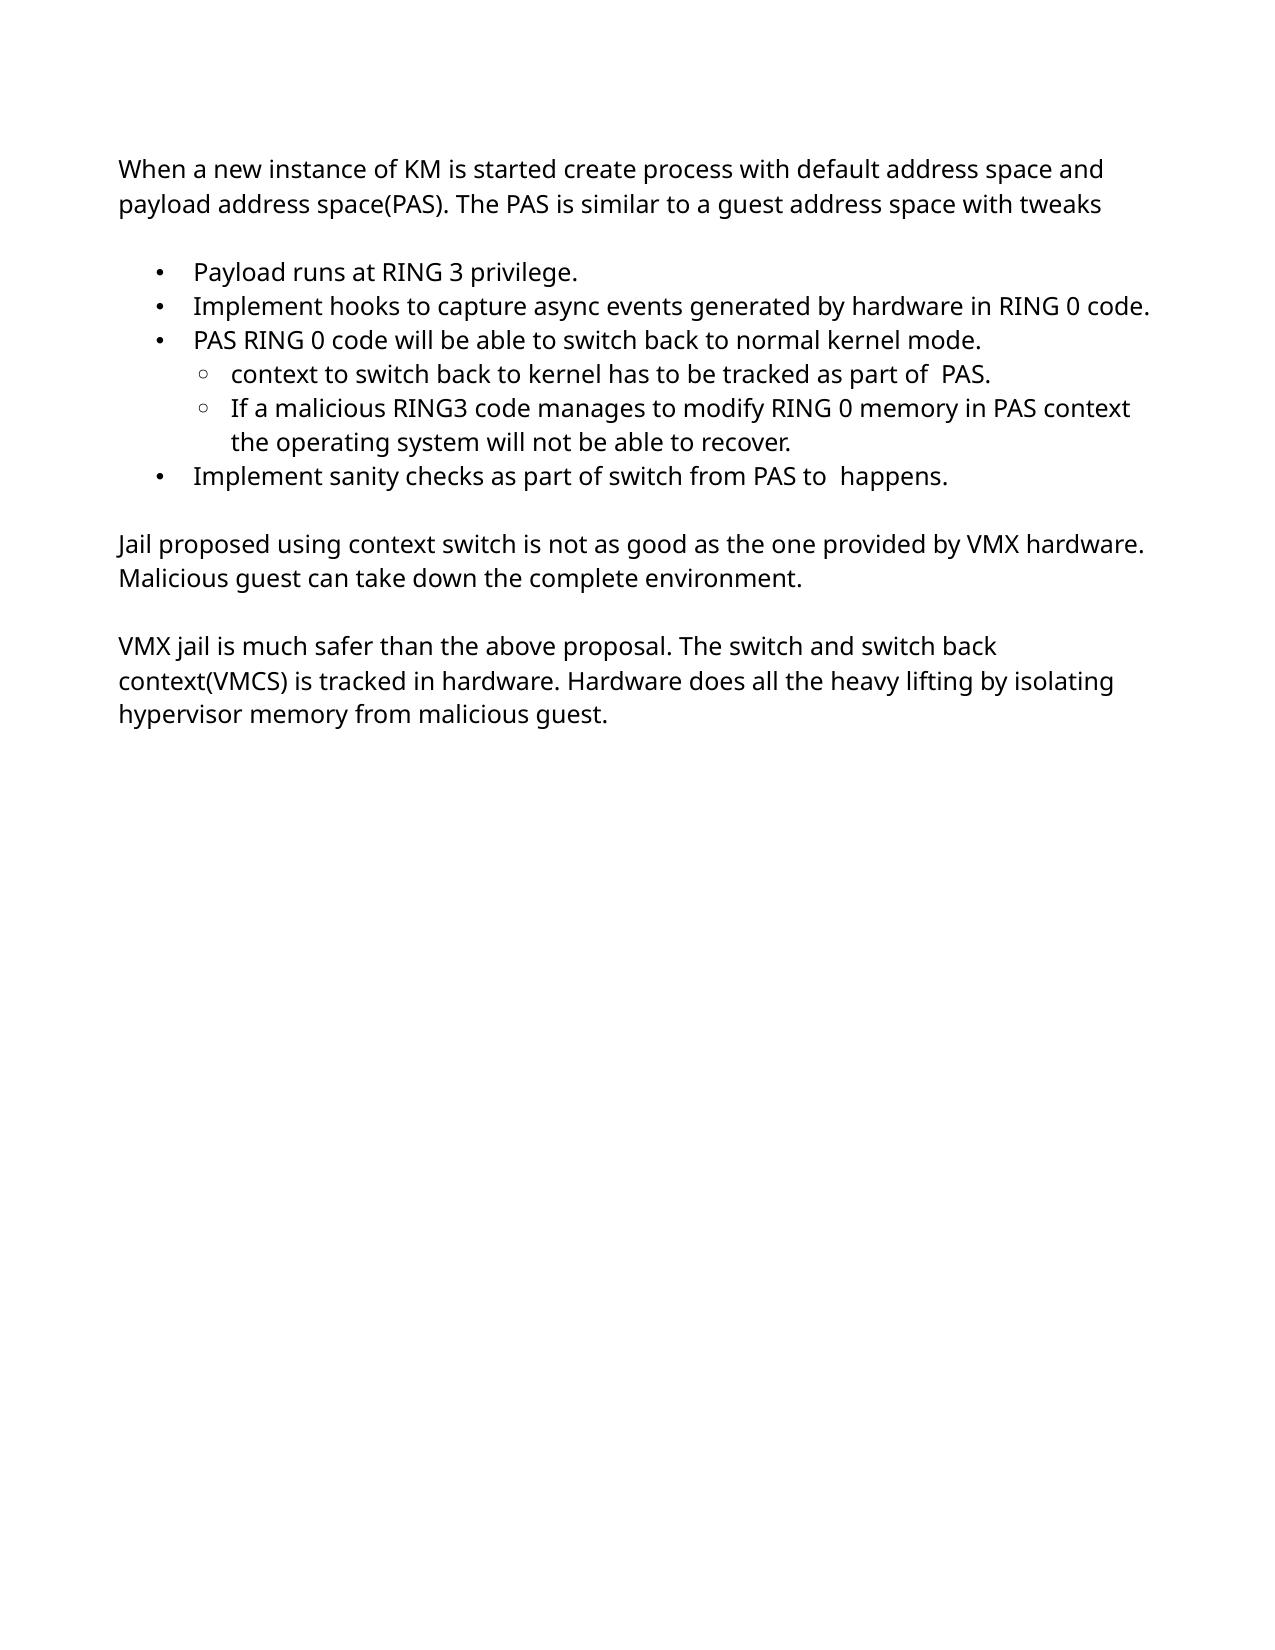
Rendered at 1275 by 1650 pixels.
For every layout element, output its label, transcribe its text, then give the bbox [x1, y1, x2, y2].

list context to switch back to kernel has to be tracked as part of PAS. [193, 357, 1157, 391]
list Implement sanity checks as part of switch from PAS to happens. [156, 459, 1157, 493]
text When a new instance of KM is started create process with default address space and payload address space(PAS). The PAS is similar to a guest address space with tweaks [118, 152, 1157, 220]
list Payload runs at RING 3 privilege. [156, 254, 1157, 288]
list PAS RING 0 code will be able to switch back to normal kernel mode. [156, 322, 1157, 357]
text VMX jail is much safer than the above proposal. The switch and switch back context(VMCS) is tracked in hardware. Hardware does all the heavy lifting by isolating hypervisor memory from malicious guest. [118, 629, 1157, 731]
list If a malicious RING3 code manages to modify RING 0 memory in PAS context the operating system will not be able to recover. [193, 391, 1157, 459]
list Implement hooks to capture async events generated by hardware in RING 0 code. [156, 288, 1157, 322]
text Jail proposed using context switch is not as good as the one provided by VMX hardware. Malicious guest can take down the complete environment. [118, 527, 1157, 595]
